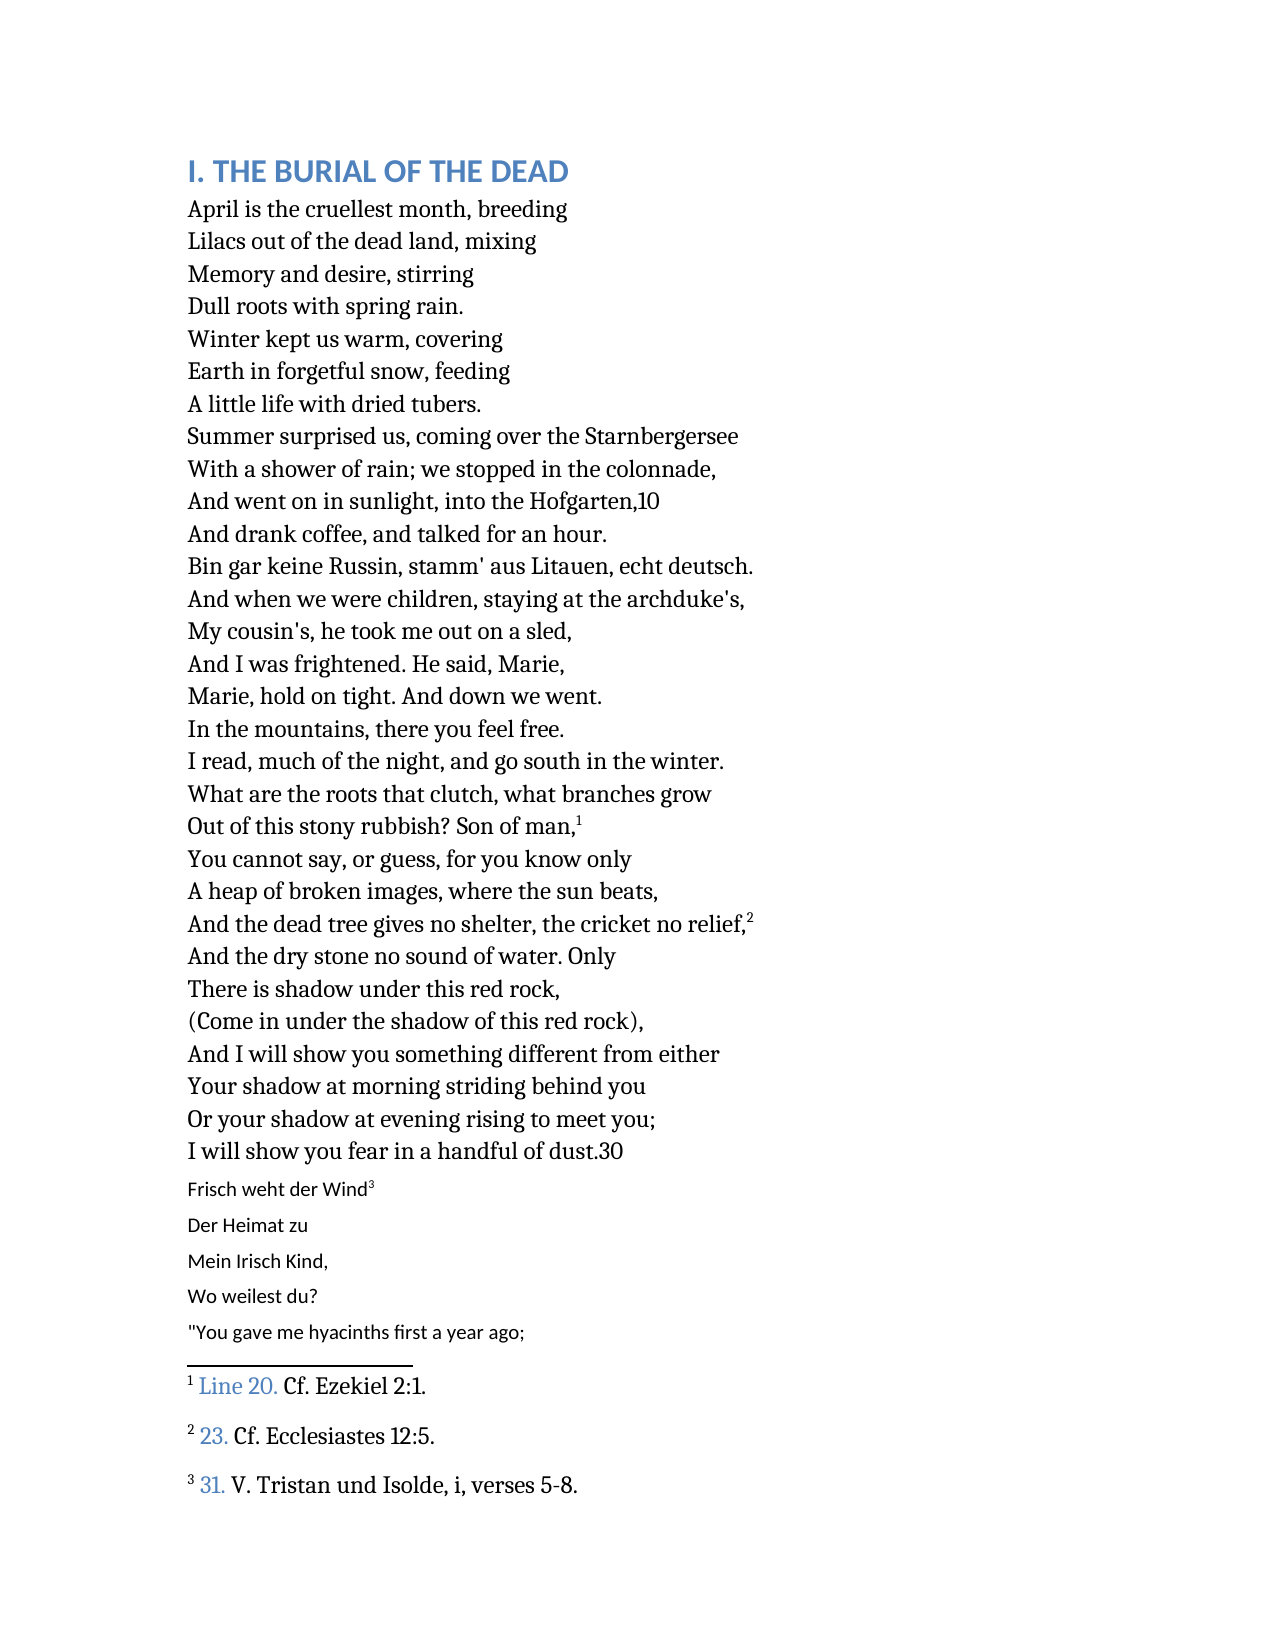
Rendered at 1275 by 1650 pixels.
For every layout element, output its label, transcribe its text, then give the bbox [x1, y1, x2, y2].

text I read, much of the night, and go south in the winter. [187, 747, 1087, 776]
text 31. V. Tristan und Isolde, i, verses 5-8. [187, 1471, 1087, 1500]
text Frisch weht der Wind [187, 1176, 1087, 1202]
text My cousin's, he took me out on a sled, [187, 617, 1087, 646]
text Lilacs out of the dead land, mixing [187, 227, 1087, 256]
text 23. Cf. Ecclesiastes 12:5. [187, 1422, 1087, 1450]
text And I was frightened. He said, Marie, [187, 649, 1087, 678]
text And the dry stone no sound of water. Only [187, 942, 1087, 971]
text Earth in forgetful snow, feeding [187, 357, 1087, 386]
text I will show you fear in a handful of dust.30 [187, 1137, 1087, 1166]
text In the mountains, there you feel free. [187, 714, 1087, 743]
text There is shadow under this red rock, [187, 974, 1087, 1003]
text And I will show you something different from either [187, 1039, 1087, 1068]
text A little life with dried tubers. [187, 389, 1087, 418]
text (Come in under the shadow of this red rock), [187, 1007, 1087, 1036]
text Line 20. Cf. Ezekiel 2:1. [187, 1372, 1087, 1401]
text Winter kept us warm, covering [187, 324, 1087, 353]
subtitle I. THE BURIAL OF THE DEAD [187, 150, 1087, 191]
text And went on in sunlight, into the Hofgarten,10 [187, 487, 1087, 516]
text And the dead tree gives no shelter, the cricket no relief, [187, 909, 1087, 938]
text Mein Irisch Kind, [187, 1248, 1087, 1273]
text Marie, hold on tight. And down we went. [187, 682, 1087, 711]
text Or your shadow at evening rising to meet you; [187, 1104, 1087, 1133]
text Summer surprised us, coming over the Starnbergersee [187, 422, 1087, 451]
text Dull roots with spring rain. [187, 292, 1087, 321]
text And drank coffee, and talked for an hour. [187, 519, 1087, 548]
text A heap of broken images, where the sun beats, [187, 877, 1087, 906]
text Your shadow at morning striding behind you [187, 1072, 1087, 1101]
text You cannot say, or guess, for you know only [187, 844, 1087, 873]
text April is the cruellest month, breeding [187, 194, 1087, 223]
text "You gave me hyacinths first a year ago; [187, 1319, 1087, 1345]
text Bin gar keine Russin, stamm' aus Litauen, echt deutsch. [187, 552, 1087, 581]
text Memory and desire, stirring [187, 259, 1087, 288]
text Wo weilest du? [187, 1284, 1087, 1309]
text With a shower of rain; we stopped in the colonnade, [187, 454, 1087, 483]
text What are the roots that clutch, what branches grow [187, 779, 1087, 808]
text And when we were children, staying at the archduke's, [187, 584, 1087, 613]
text Der Heimat zu [187, 1212, 1087, 1237]
text Out of this stony rubbish? Son of man, [187, 812, 1087, 841]
